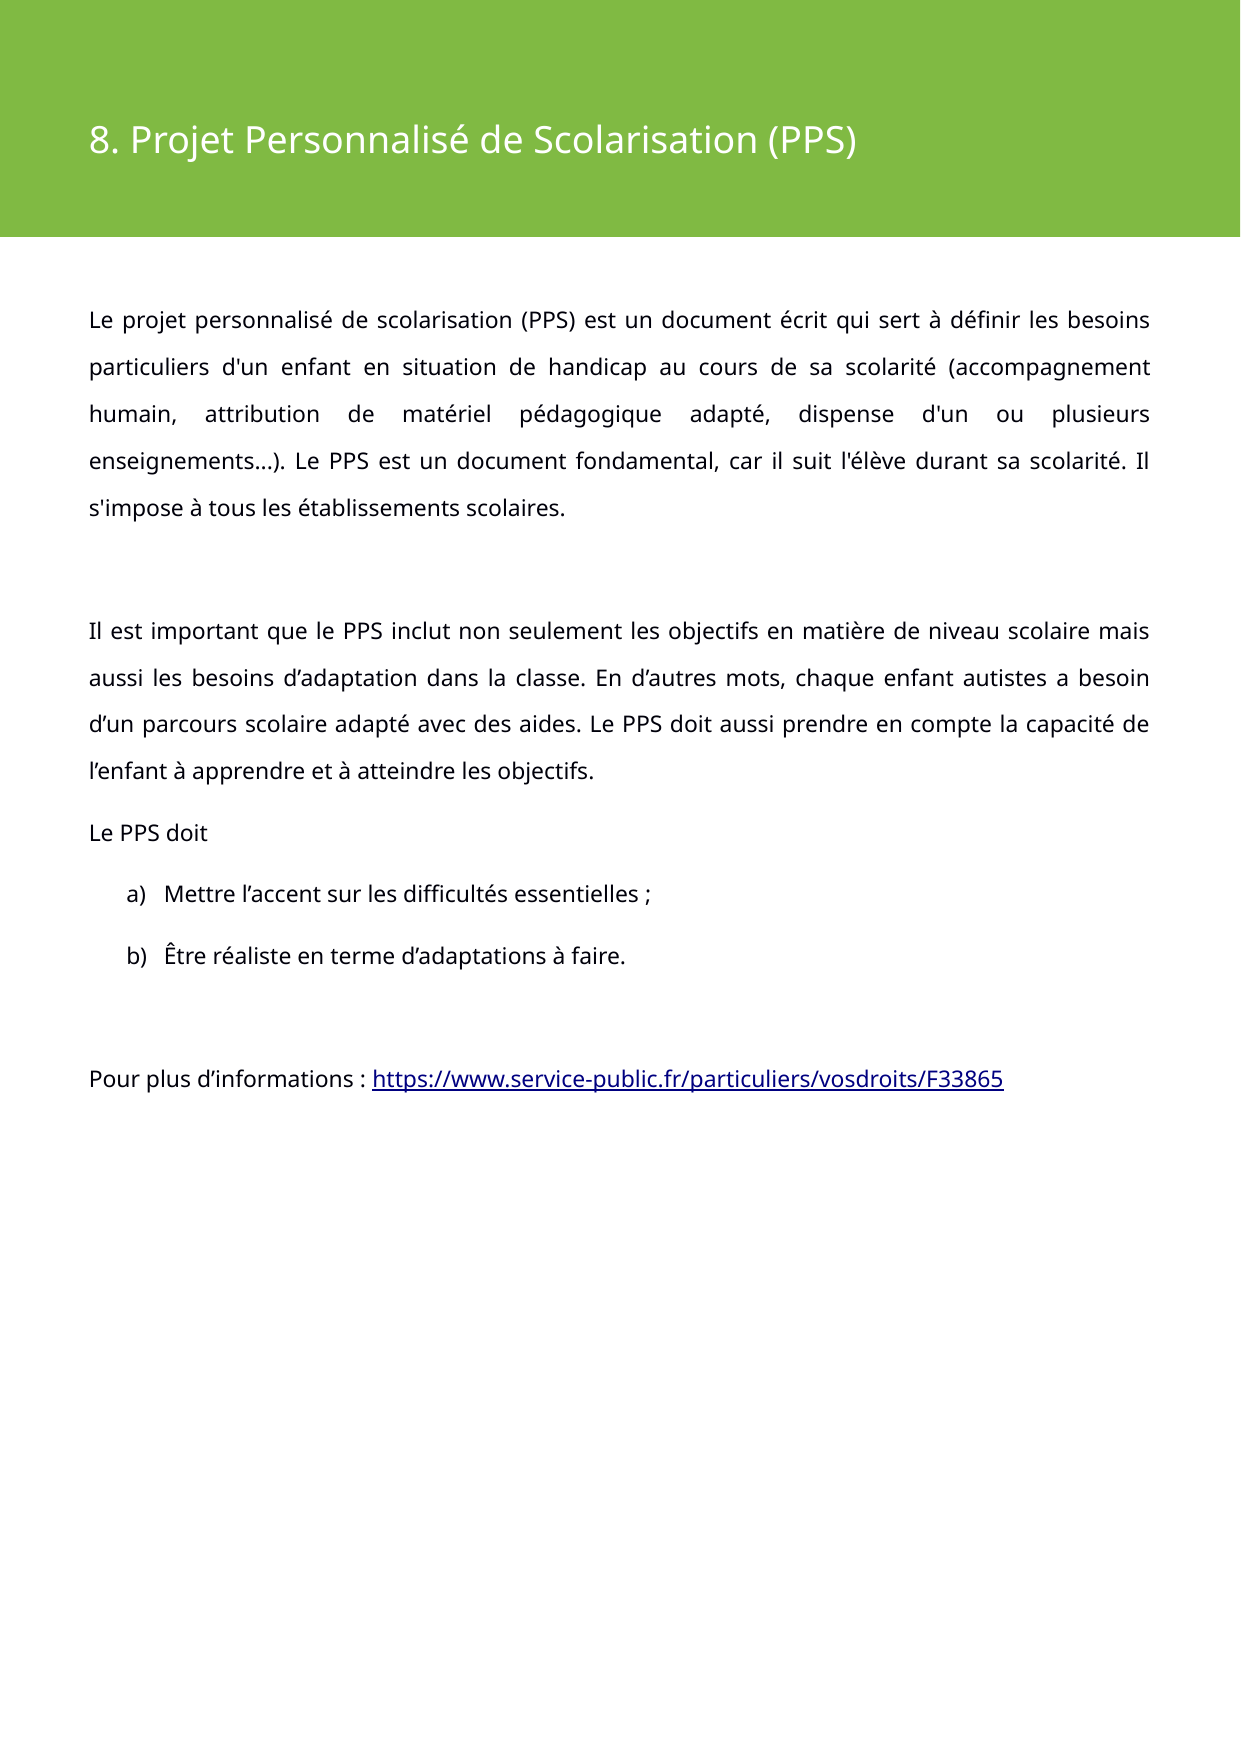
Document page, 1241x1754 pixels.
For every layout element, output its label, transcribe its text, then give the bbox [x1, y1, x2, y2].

text Il est important que le PPS inclut non seulement les objectifs en matière de niveau scolaire mais aussi les besoins d’adaptation dans la classe. En d’autres mots, chaque enfant autistes a besoin d’un parcours scolaire adapté avec des aides. Le PPS doit aussi prendre en compte la capacité de l’enfant à apprendre et à atteindre les objectifs. [88, 614, 1152, 786]
list Être réaliste en terme d’adaptations à faire. [126, 939, 1152, 971]
text Le projet personnalisé de scolarisation (PPS) est un document écrit qui sert à définir les besoins particuliers d'un enfant en situation de handicap au cours de sa scolarité (accompagnement humain, attribution de matériel pédagogique adapté, dispense d'un ou plusieurs enseignements...). Le PPS est un document fondamental, car il suit l'élève durant sa scolarité. Il s'impose à tous les établissements scolaires. [88, 304, 1152, 523]
text Pour plus d’informations : https://www.service-public.fr/particuliers/vosdroits/F33865 [88, 1062, 1152, 1094]
subtitle 8. Projet Personnalisé de Scolarisation (PPS) [88, 113, 1152, 164]
text Le PPS doit [88, 817, 1152, 848]
list Mettre l’accent sur les difficultés essentielles ; [126, 878, 1152, 909]
